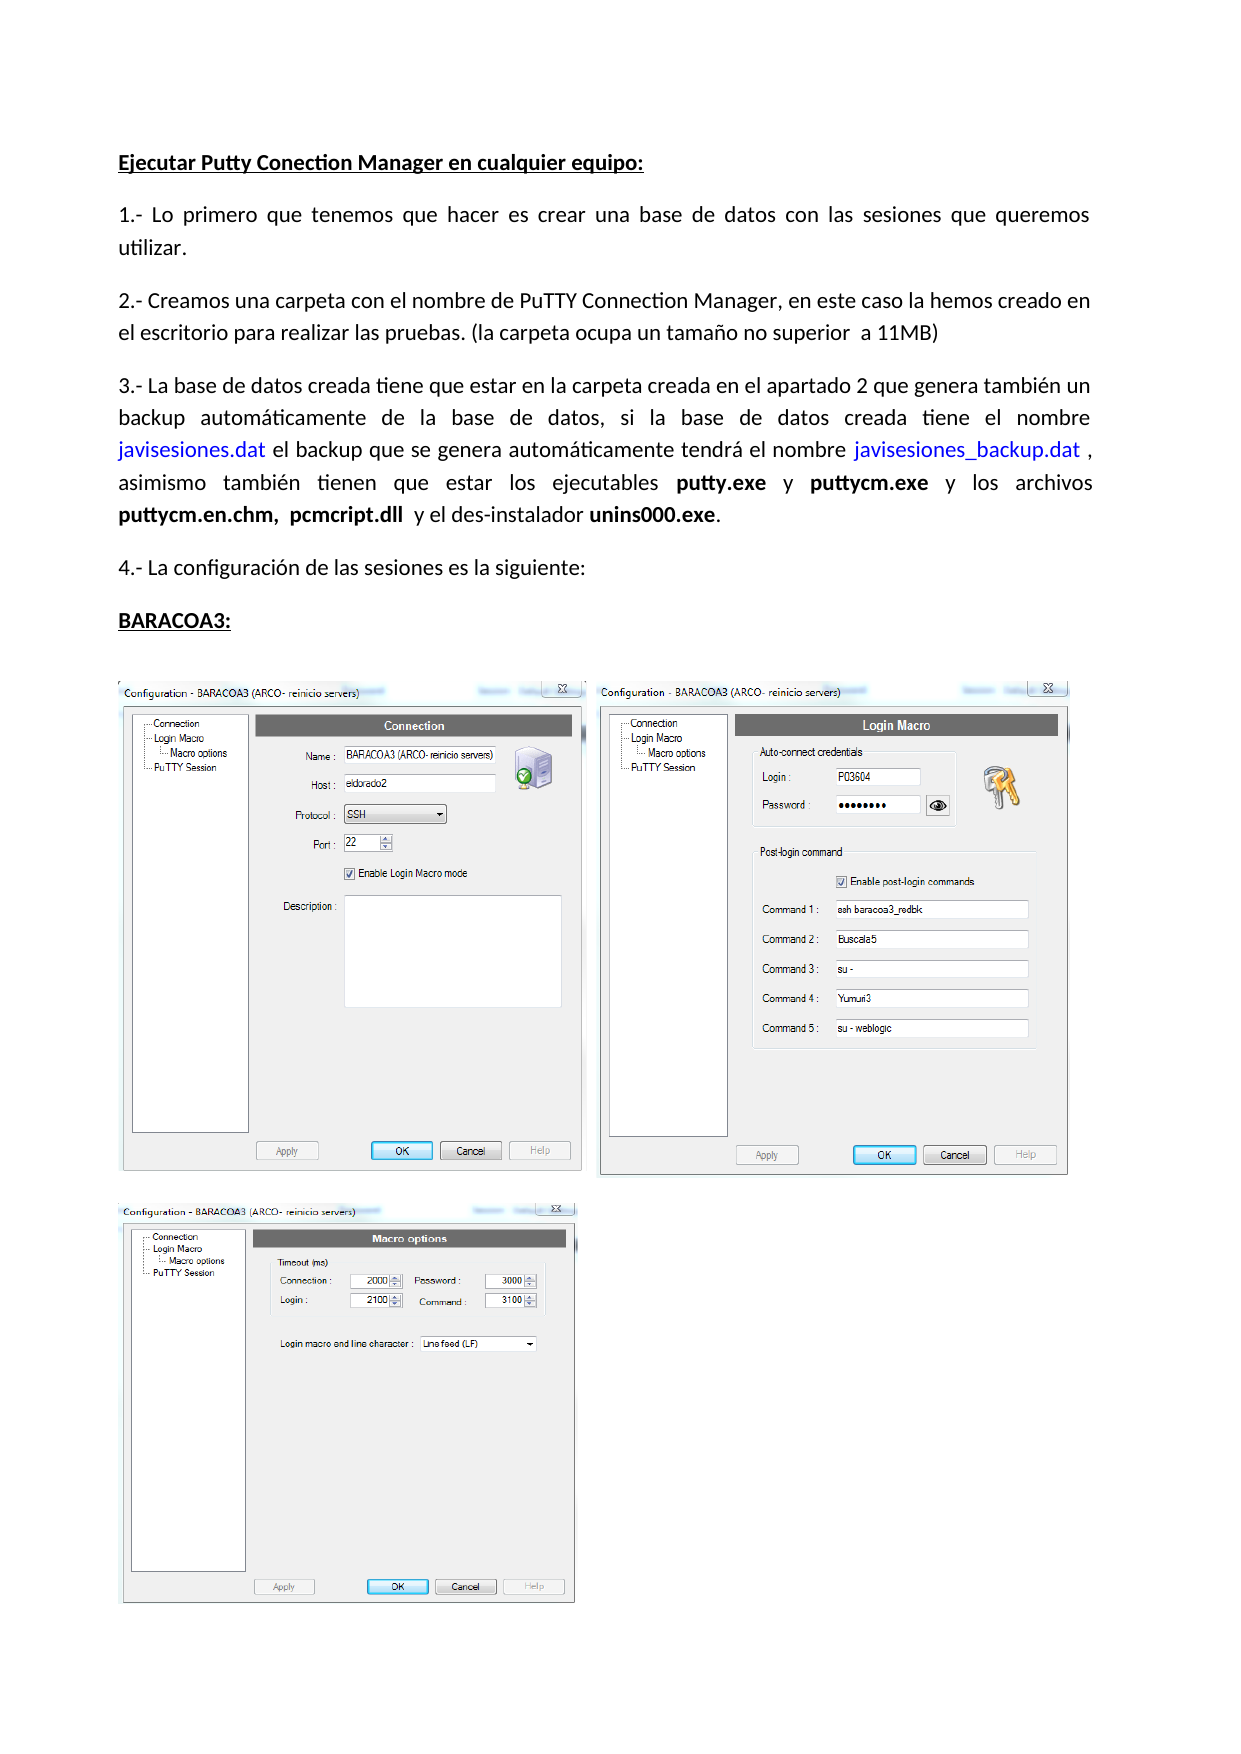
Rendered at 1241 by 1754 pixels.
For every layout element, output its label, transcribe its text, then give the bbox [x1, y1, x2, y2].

text 2.- Creamos una carpeta con el nombre de PuTTY Connection Manager, en este caso la hemos creado en el escritorio para realizar las pruebas. (la carpeta ocupa un tamaño no superior a 11MB) [118, 286, 1093, 346]
text Ejecutar Putty Conection Manager en cualquier equipo: [118, 148, 1093, 176]
text 1.- Lo primero que tenemos que hacer es crear una base de datos con las sesiones que queremos utilizar. [118, 201, 1093, 261]
text 4.- La configuración de las sesiones es la siguiente: [118, 553, 1093, 581]
text BARACOA3: [118, 606, 1093, 634]
text 3.- La base de datos creada tiene que estar en la carpeta creada en el apartado 2 que genera también un backup automáticamente de la base de datos, si la base de datos creada tiene el nombre javisesiones.dat el backup que se genera automáticamente tendrá el nombre javisesiones_backup.dat , asimismo también tienen que estar los ejecutables putty.exe y puttycm.exe y los archivos puttycm.en.chm, pcmcript.dll y el des-instalador unins000.exe. [118, 371, 1093, 528]
